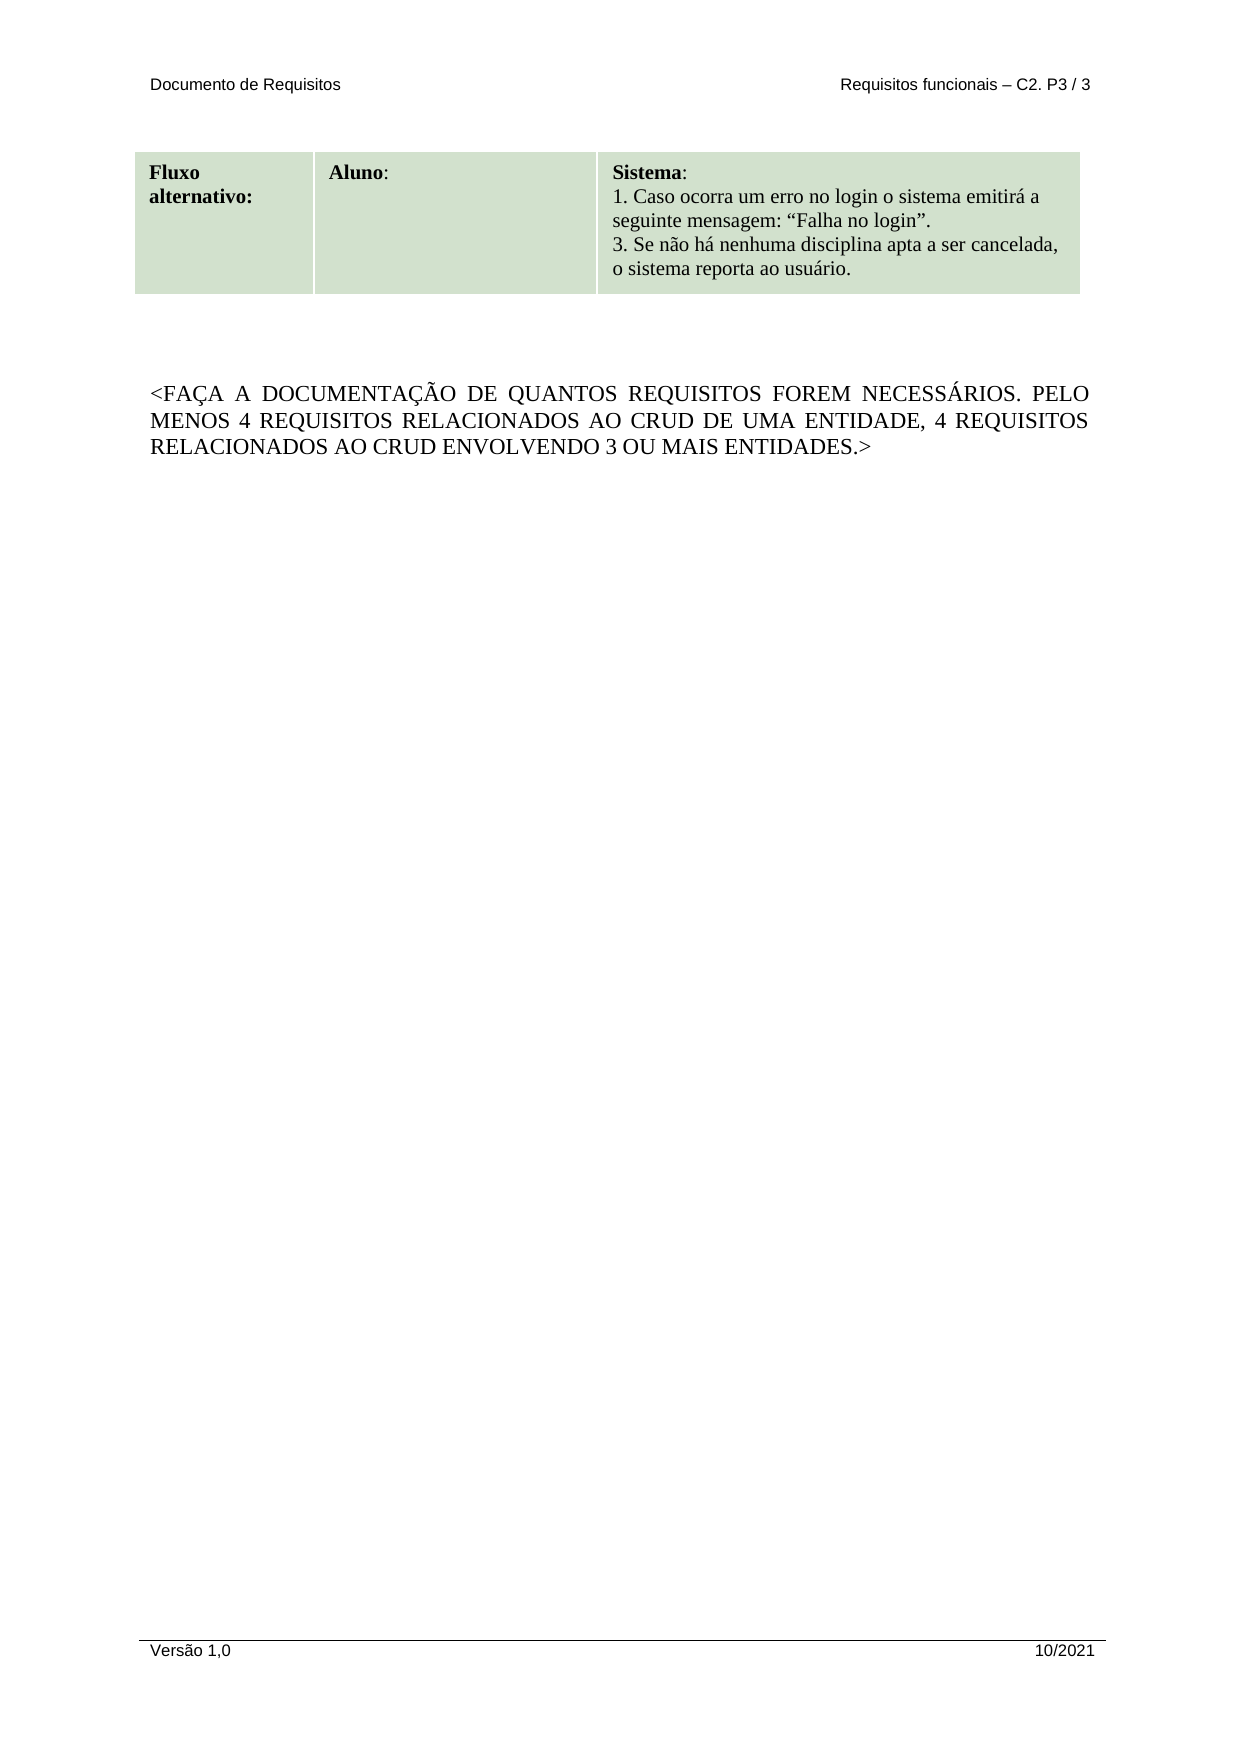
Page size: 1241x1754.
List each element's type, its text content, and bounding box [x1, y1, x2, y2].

text <FAÇA A DOCUMENTAÇÃO DE QUANTOS REQUISITOS FOREM NECESSÁRIOS. PELO MENOS 4 REQUISITOS RELACIONADOS AO CRUD DE UMA ENTIDADE, 4 REQUISITOS RELACIONADOS AO CRUD ENVOLVENDO 3 OU MAIS ENTIDADES.> [150, 380, 1090, 459]
table_cell Aluno: [315, 152, 596, 294]
table_cell Fluxo alternativo: [135, 152, 313, 294]
table_cell Sistema: 1. Caso ocorra um erro no login o sistema emitirá a seguinte mensagem: “Falha no login”. 3. Se não há nenhuma disciplina apta a ser cancelada, o sistema reporta ao usuário. [598, 152, 1080, 294]
